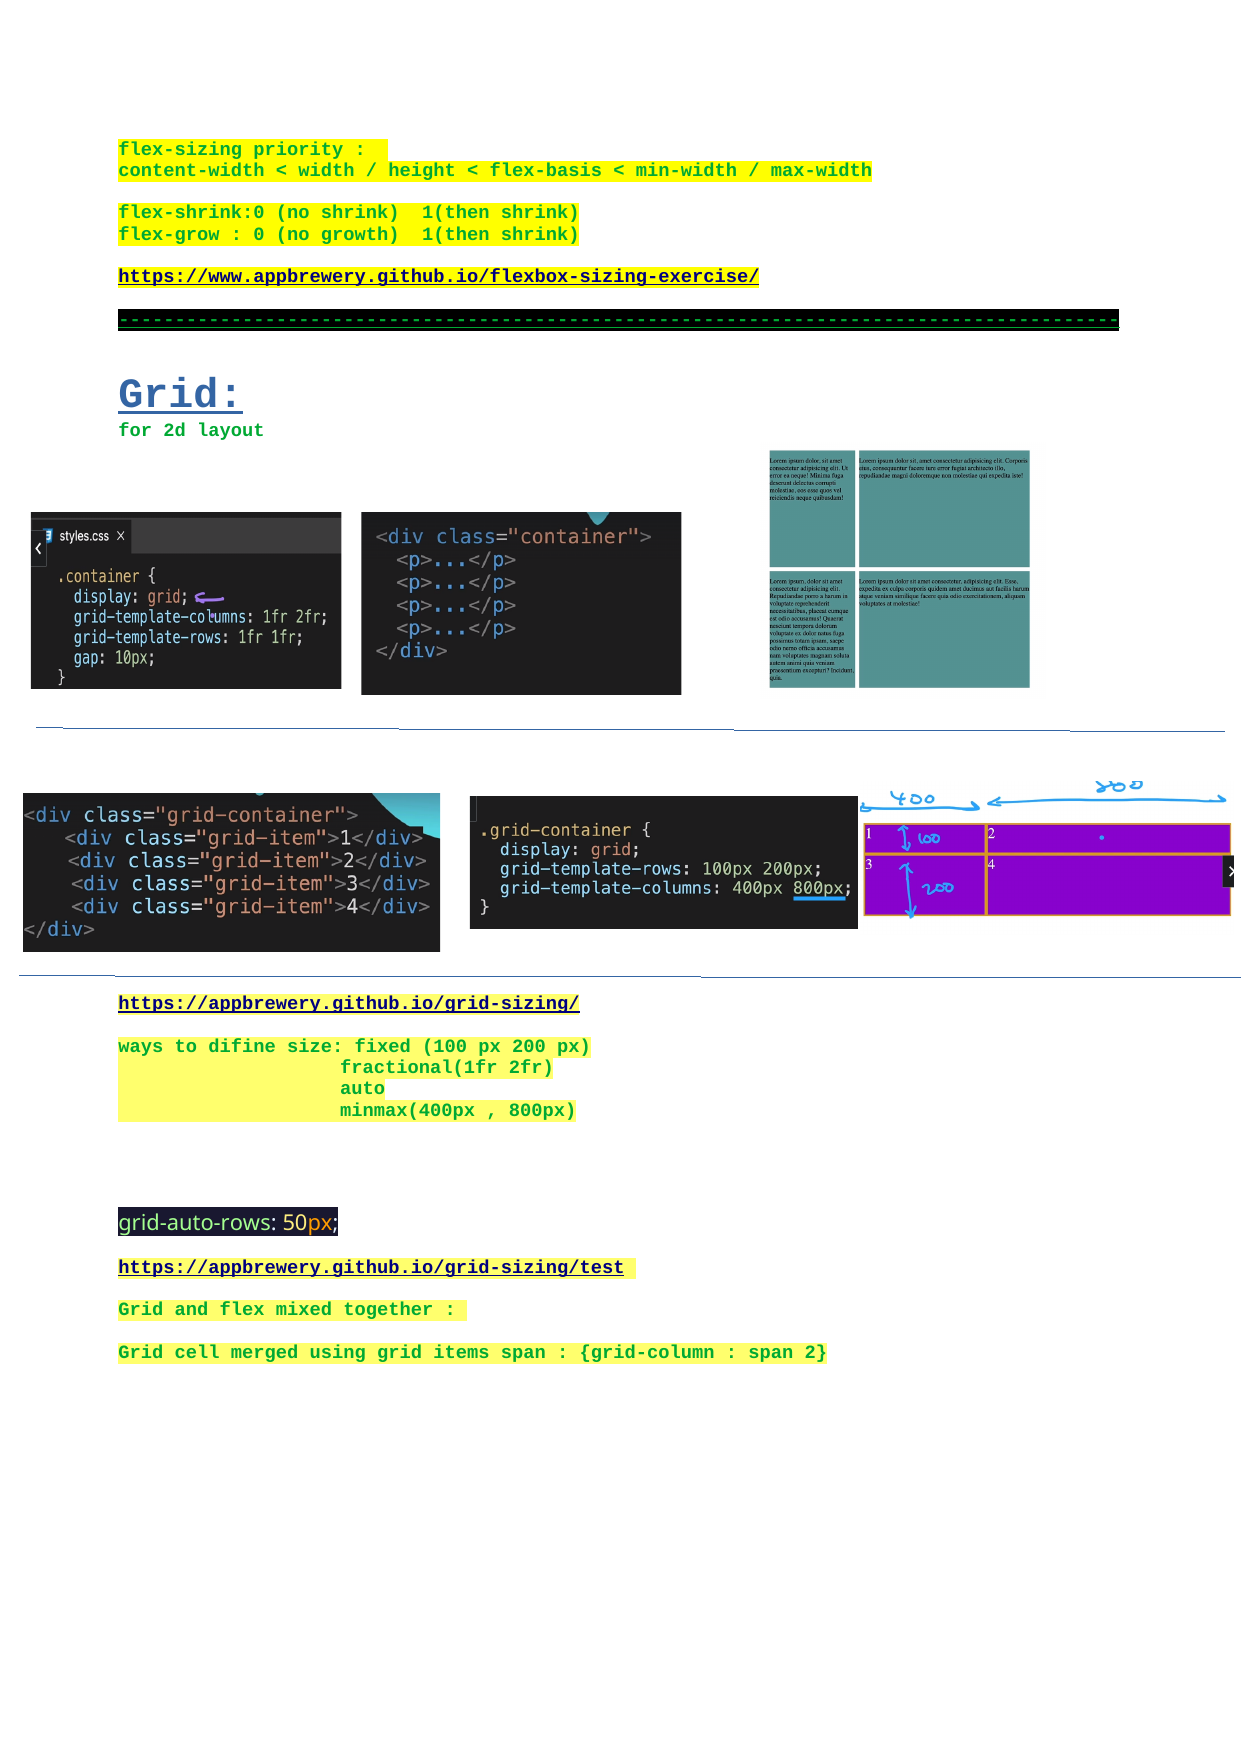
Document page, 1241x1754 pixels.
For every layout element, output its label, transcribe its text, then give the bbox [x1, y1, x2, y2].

picture [361, 512, 682, 695]
picture [30, 512, 342, 689]
text minmax(400px , 800px) [118, 1100, 1122, 1122]
picture [860, 781, 1234, 935]
text Grid and flex mixed together : [118, 1300, 1122, 1321]
text ----------------------------------------------------------------------------------------- [118, 309, 1122, 331]
text auto [118, 1079, 1122, 1100]
text https://appbrewery.github.io/grid-sizing/test [118, 1258, 1122, 1279]
picture [760, 442, 1047, 699]
text Grid: [118, 373, 1122, 420]
text for 2d layout [118, 420, 1122, 442]
text Grid cell merged using grid items span : {grid-column : span 2} [118, 1343, 1122, 1364]
text grid-auto-rows: 50px; [118, 1207, 1122, 1236]
picture [469, 796, 858, 929]
text https://www.appbrewery.github.io/flexbox-sizing-exercise/ [118, 267, 1122, 288]
text flex-sizing priority : [118, 139, 1122, 161]
text https://appbrewery.github.io/grid-sizing/ [118, 994, 1122, 1015]
text fractional(1fr 2fr) [118, 1058, 1122, 1079]
picture [23, 793, 441, 952]
text ways to difine size: fixed (100 px 200 px) [118, 1037, 1122, 1058]
text flex-grow : 0 (no growth) 1(then shrink) [118, 224, 1122, 246]
text flex-shrink:0 (no shrink) 1(then shrink) [118, 203, 1122, 224]
text content-width < width / height < flex-basis < min-width / max-width [118, 161, 1122, 182]
